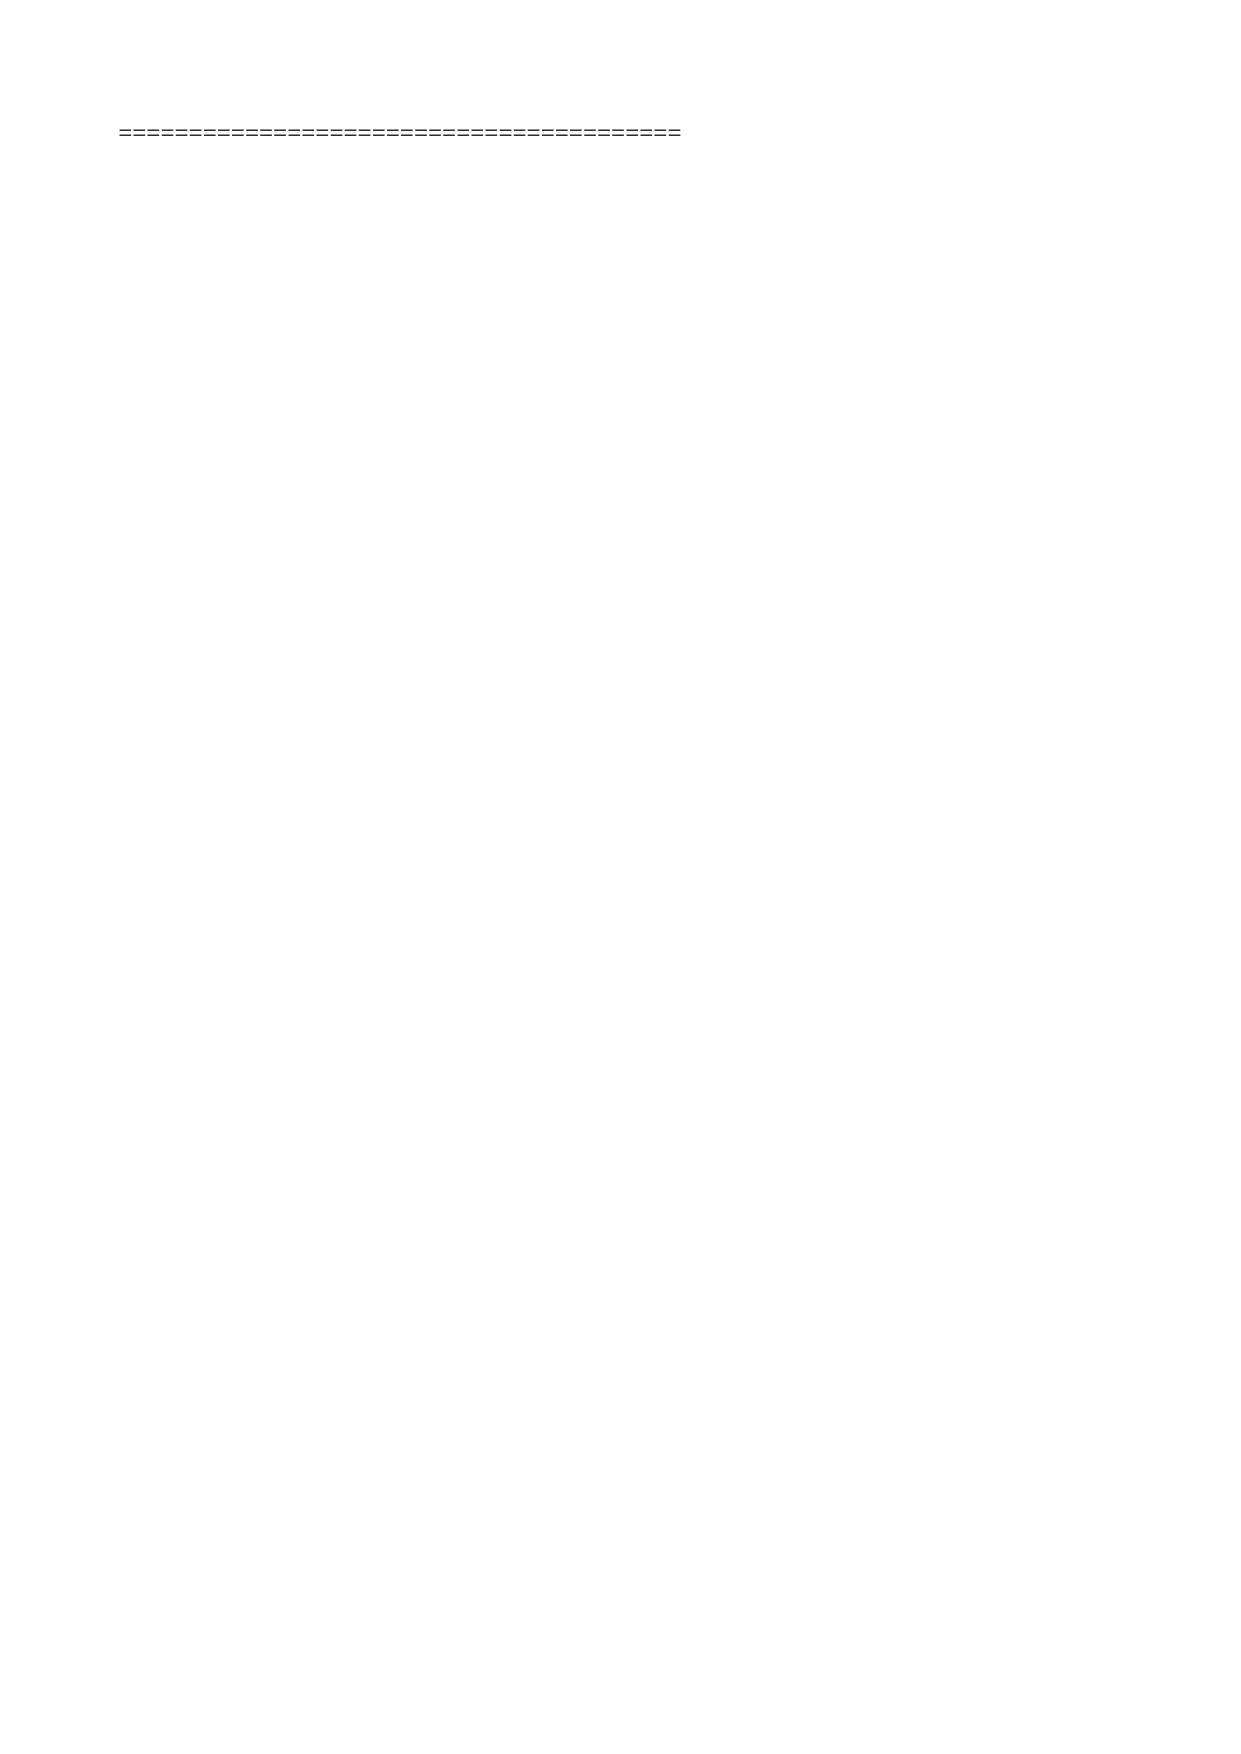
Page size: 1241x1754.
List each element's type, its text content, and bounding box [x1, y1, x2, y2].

text ======================================== [118, 118, 1122, 147]
